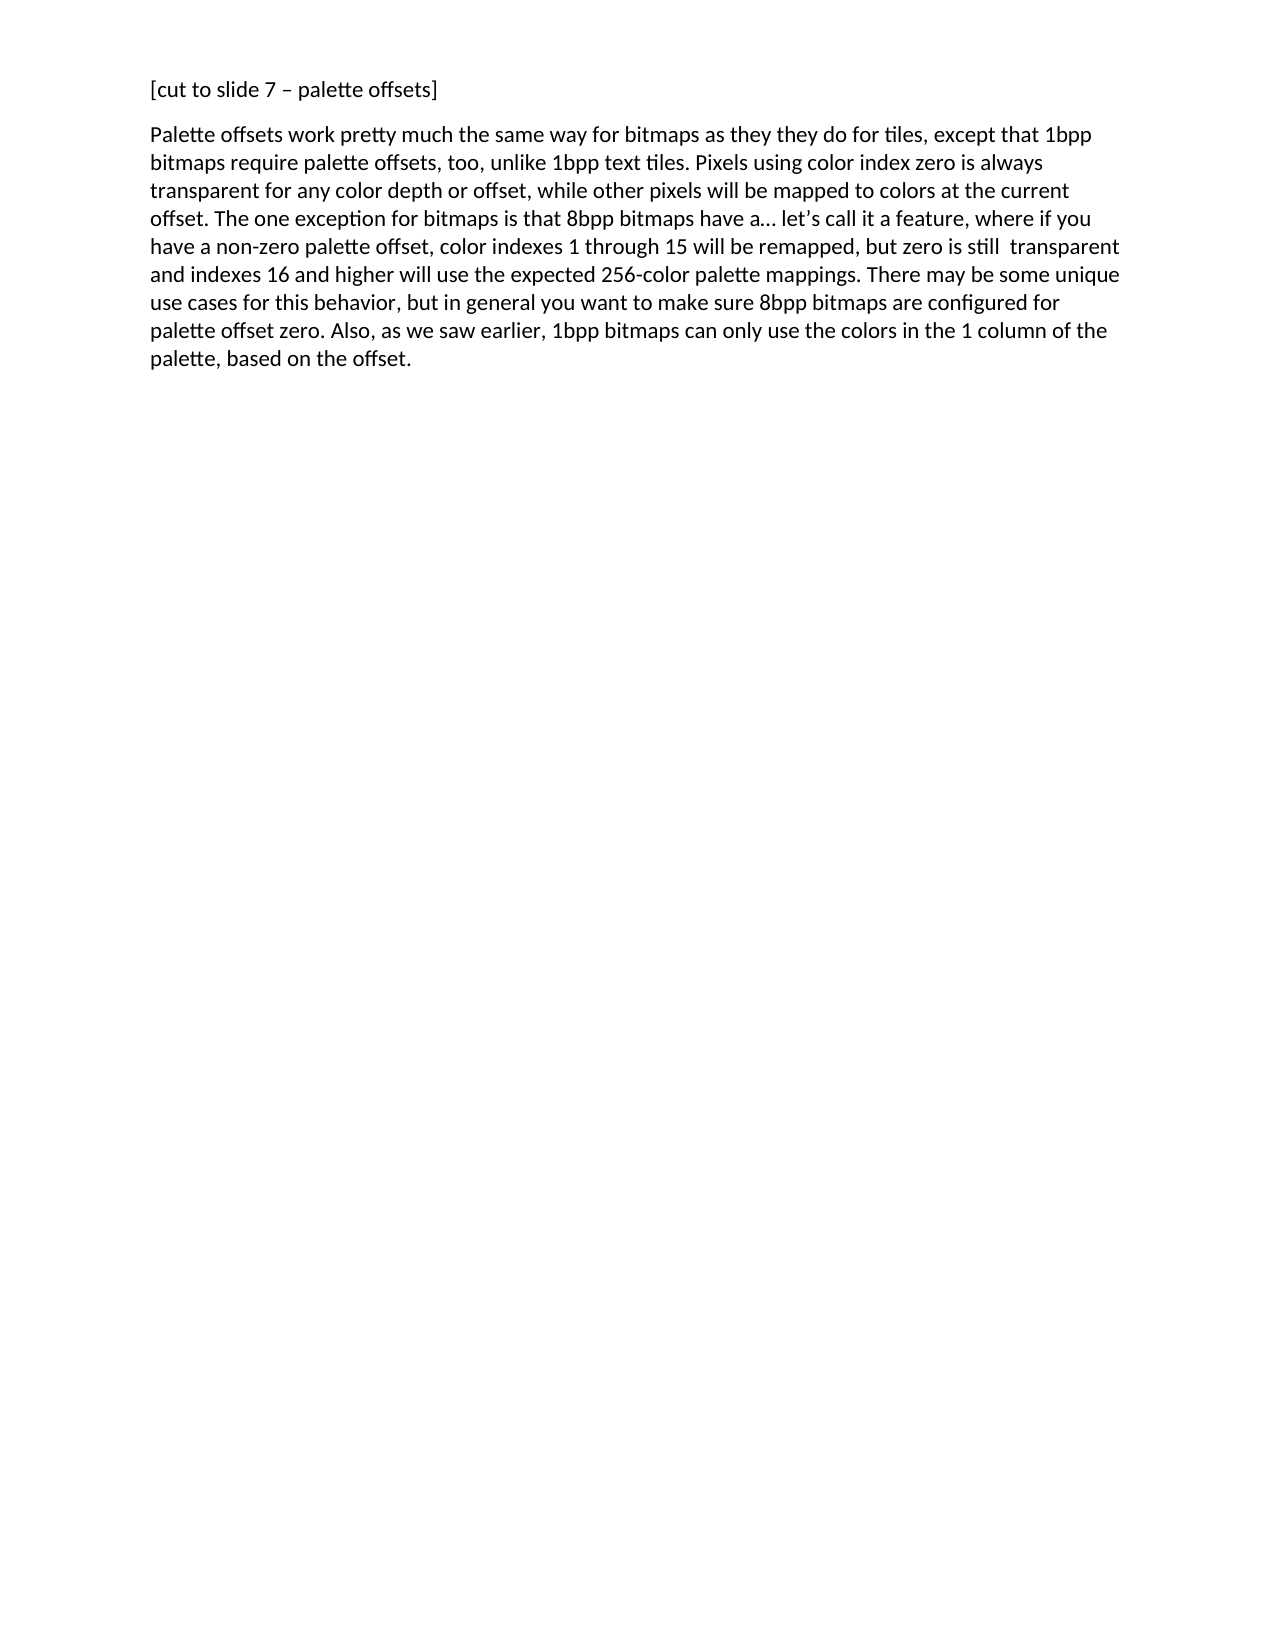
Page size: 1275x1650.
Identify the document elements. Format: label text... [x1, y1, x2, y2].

text Palette offsets work pretty much the same way for bitmaps as they they do for tiles, except that 1bpp bitmaps require palette offsets, too, unlike 1bpp text tiles. Pixels using color index zero is always transparent for any color depth or offset, while other pixels will be mapped to colors at the current offset. The one exception for bitmaps is that 8bpp bitmaps have a… let’s call it a feature, where if you have a non-zero palette offset, color indexes 1 through 15 will be remapped, but zero is still transparent and indexes 16 and higher will use the expected 256-color palette mappings. There may be some unique use cases for this behavior, but in general you want to make sure 8bpp bitmaps are configured for palette offset zero. Also, as we saw earlier, 1bpp bitmaps can only use the colors in the 1 column of the palette, based on the offset. [150, 120, 1125, 372]
text [cut to slide 7 – palette offsets] [150, 75, 1125, 103]
